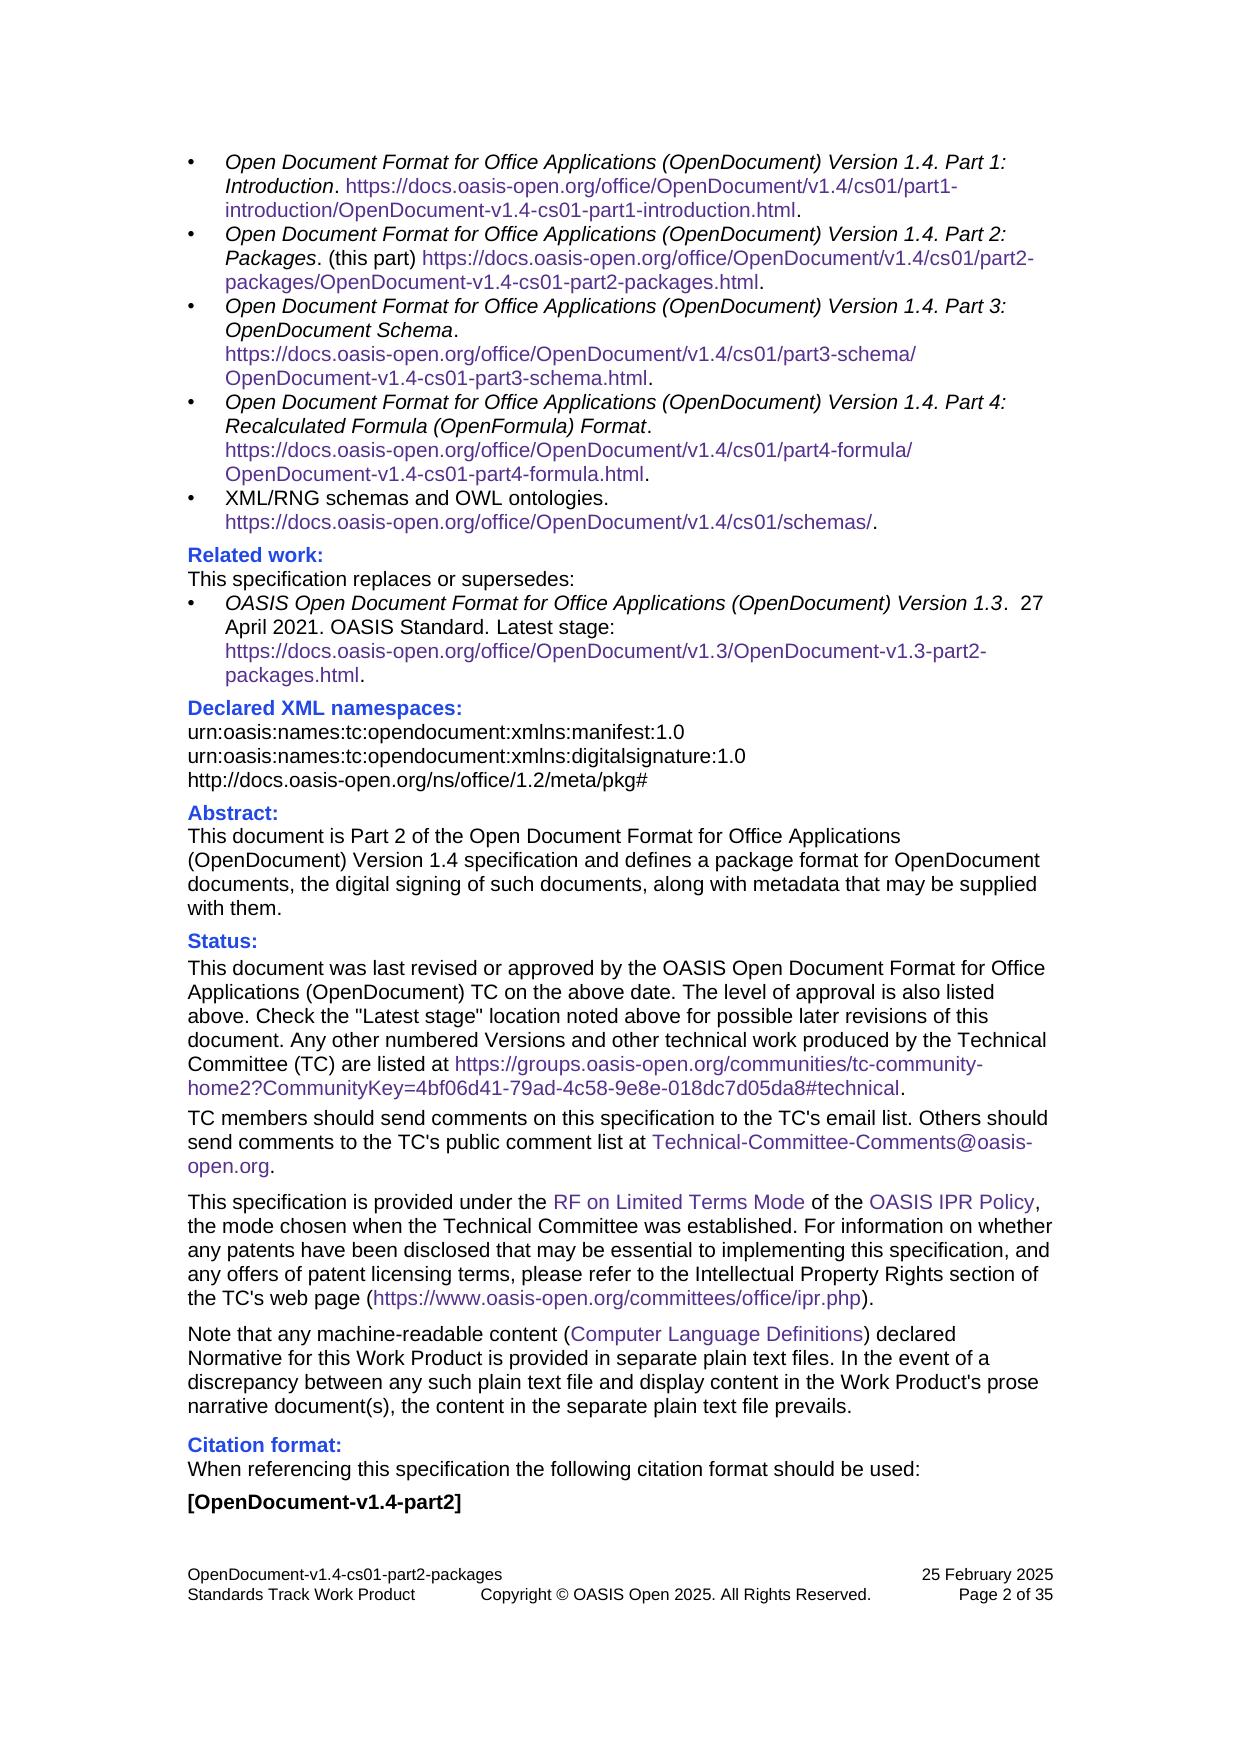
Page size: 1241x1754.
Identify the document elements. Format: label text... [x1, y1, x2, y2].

title urn:oasis:names:tc:opendocument:xmlns:manifest:1.0 [187, 719, 1053, 743]
list Open Document Format for Office Applications (OpenDocument) Version 1.4. Part 4: Recalculated Formula (OpenFormula) Format. https://docs.oasis-open.org/office/OpenDocument/v1.4/cs01/part4-formula/OpenDocument-v1.4-cs01-part4-formula.html. [187, 390, 1053, 486]
text This specification is provided under the RF on Limited Terms Mode of the OASIS IPR Policy, the mode chosen when the Technical Committee was established. For information on whether any patents have been disclosed that may be essential to implementing this specification, and any offers of patent licensing terms, please refer to the Intellectual Property Rights section of the TC's web page (https://www.oasis-open.org/committees/office/ipr.php). [187, 1190, 1053, 1310]
list OASIS Open Document Format for Office Applications (OpenDocument) Version 1.3. 27 April 2021. OASIS Standard. Latest stage: https://docs.oasis-open.org/office/OpenDocument/v1.3/OpenDocument-v1.3-part2-packages.html. [187, 591, 1053, 687]
list Open Document Format for Office Applications (OpenDocument) Version 1.4. Part 1: Introduction. https://docs.oasis-open.org/office/OpenDocument/v1.4/cs01/part1-introduction/OpenDocument-v1.4-cs01-part1-introduction.html. [187, 150, 1053, 222]
title [OpenDocument-v1.4-part2] [187, 1489, 1053, 1513]
title Status: [187, 929, 1053, 953]
title This specification replaces or supersedes: [187, 567, 1053, 591]
title When referencing this specification the following citation format should be used: [187, 1457, 1053, 1481]
title http://docs.oasis-open.org/ns/office/1.2/meta/pkg# [187, 767, 1053, 791]
title urn:oasis:names:tc:opendocument:xmlns:digitalsignature:1.0 [187, 743, 1053, 767]
title Declared XML namespaces: [187, 696, 1053, 719]
list Open Document Format for Office Applications (OpenDocument) Version 1.4. Part 2: Packages. (this part) https://docs.oasis-open.org/office/OpenDocument/v1.4/cs01/part2-packages/OpenDocument-v1.4-cs01-part2-packages.html. [187, 222, 1053, 294]
text TC members should send comments on this specification to the TC's email list. Others should send comments to the TC's public comment list at Technical-Committee-Comments@oasis-open.org. [187, 1106, 1053, 1178]
title Citation format: [187, 1433, 1053, 1457]
text This document was last revised or approved by the OASIS Open Document Format for Office Applications (OpenDocument) TC on the above date. The level of approval is also listed above. Check the "Latest stage" location noted above for possible later revisions of this document. Any other numbered Versions and other technical work produced by the Technical Committee (TC) are listed at https://groups.oasis-open.org/communities/tc-community-home2?CommunityKey=4bf06d41-79ad-4c58-9e8e-018dc7d05da8#technical. [187, 956, 1053, 1100]
text This document is Part 2 of the Open Document Format for Office Applications (OpenDocument) Version 1.4 specification and defines a package format for OpenDocument documents, the digital signing of such documents, along with metadata that may be supplied with them. [187, 824, 1053, 920]
text Note that any machine-readable content (Computer Language Definitions) declared Normative for this Work Product is provided in separate plain text files. In the event of a discrepancy between any such plain text file and display content in the Work Product's prose narrative document(s), the content in the separate plain text file prevails. [187, 1322, 1053, 1418]
list XML/RNG schemas and OWL ontologies. https://docs.oasis-open.org/office/OpenDocument/v1.4/cs01/schemas/. [187, 486, 1053, 534]
title Related work: [187, 543, 1053, 567]
title Abstract: [187, 800, 1053, 824]
list Open Document Format for Office Applications (OpenDocument) Version 1.4. Part 3: OpenDocument Schema. https://docs.oasis-open.org/office/OpenDocument/v1.4/cs01/part3-schema/OpenDocument-v1.4-cs01-part3-schema.html. [187, 294, 1053, 390]
